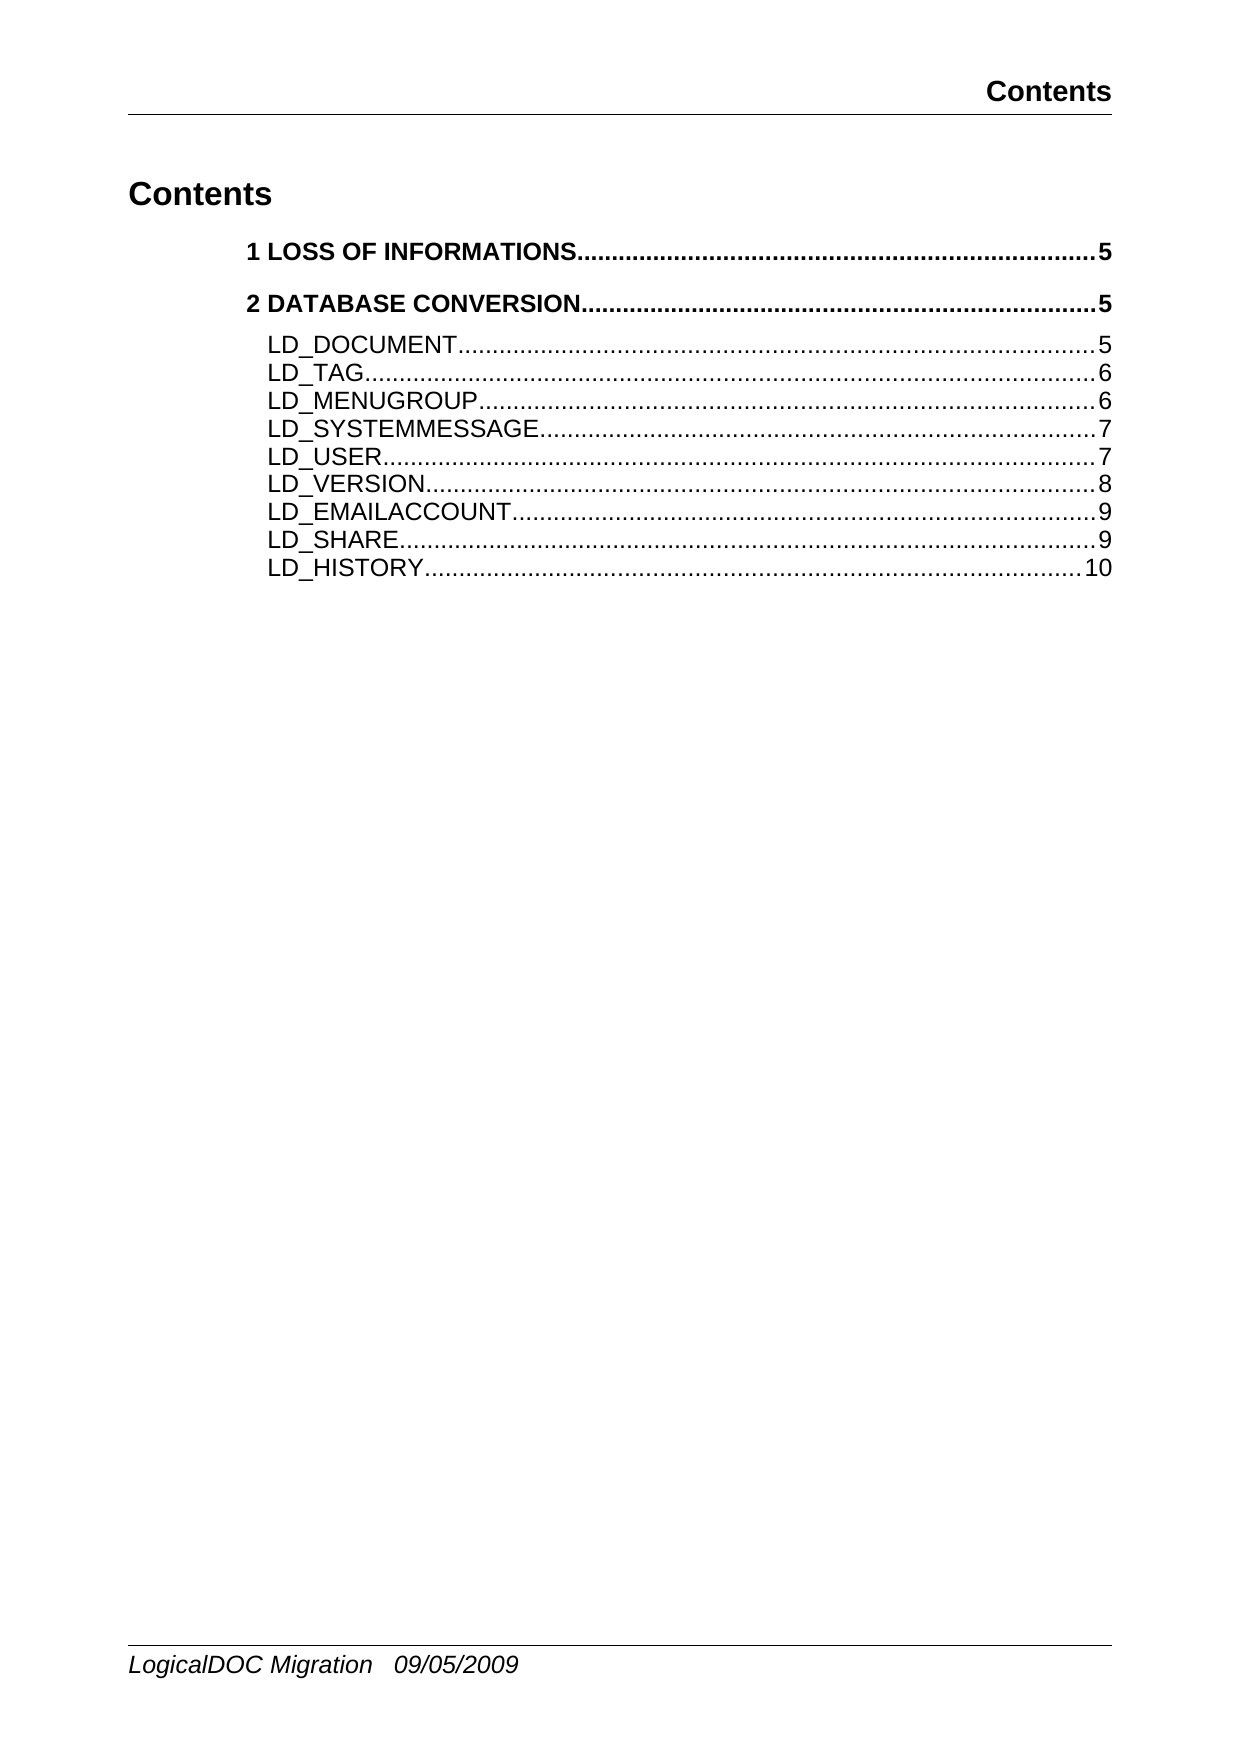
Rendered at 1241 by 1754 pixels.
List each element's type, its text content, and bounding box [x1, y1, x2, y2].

text 1 Loss of informations 5 [246, 237, 1112, 265]
text 2 Database conversion 5 [246, 290, 1112, 318]
text LD_DOCUMENT 5 [246, 331, 1112, 358]
text LD_MENUGROUP 6 [246, 386, 1112, 414]
text LD_TAG 6 [246, 358, 1112, 386]
text LD_HISTORY 10 [246, 554, 1112, 582]
text LD_SYSTEMMESSAGE 7 [246, 414, 1112, 442]
text LD_EMAILACCOUNT 9 [246, 498, 1112, 526]
text LD_VERSION 8 [246, 470, 1112, 498]
subtitle Contents [128, 175, 1112, 212]
text LD_SHARE 9 [246, 526, 1112, 554]
text LD_USER 7 [246, 442, 1112, 470]
